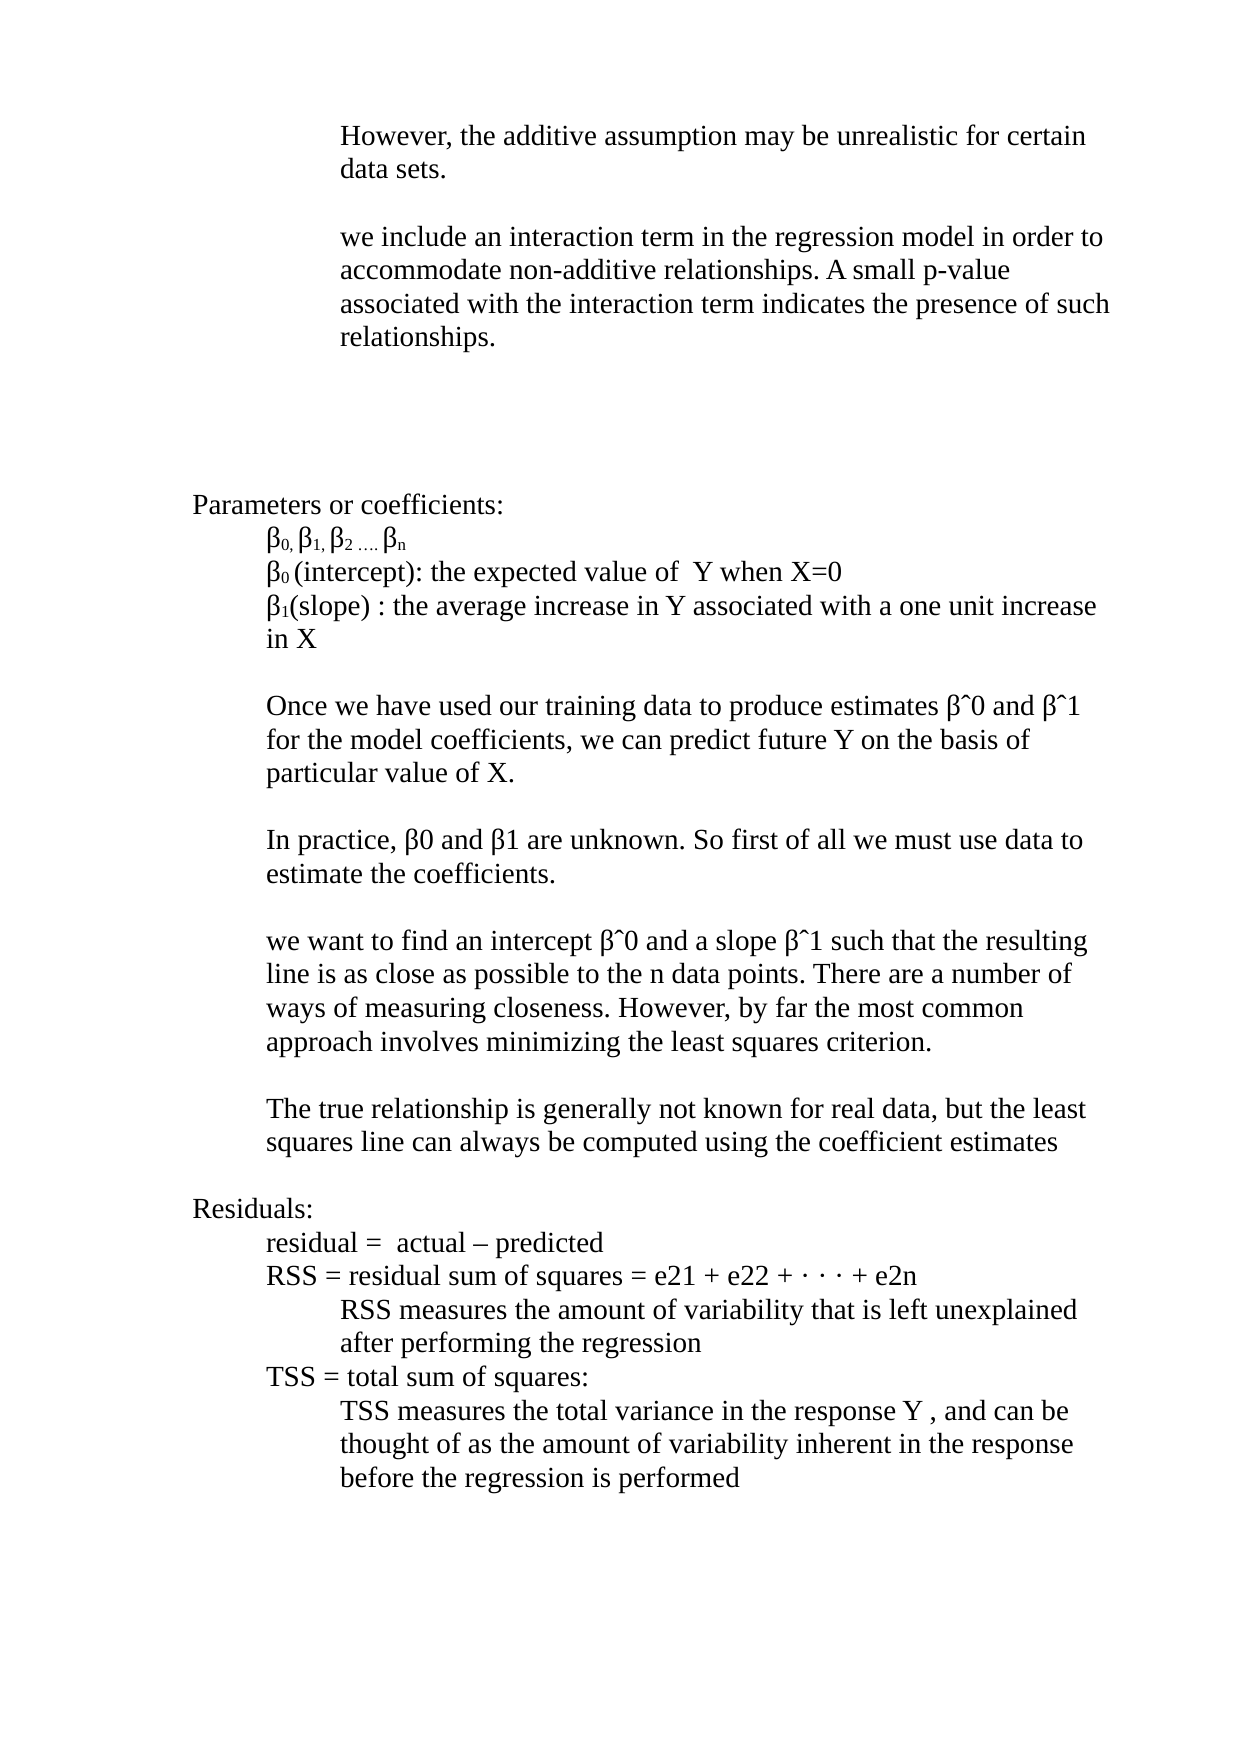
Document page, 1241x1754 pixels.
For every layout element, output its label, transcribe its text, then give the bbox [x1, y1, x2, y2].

text β1(slope) : the average increase in Y associated with a one unit increase in X [118, 588, 1122, 655]
text we want to find an intercept βˆ0 and a slope βˆ1 such that the resulting line is as close as possible to the n data points. There are a number of ways of measuring closeness. However, by far the most common approach involves minimizing the least squares criterion. [118, 923, 1122, 1057]
text Parameters or coefficients: [118, 487, 1122, 521]
text RSS = residual sum of squares = e21 + e22 + · · · + e2n [118, 1258, 1122, 1292]
text TSS = total sum of squares: [118, 1359, 1122, 1393]
text Residuals: [118, 1191, 1122, 1225]
text TSS measures the total variance in the response Y , and can be thought of as the amount of variability inherent in the response before the regression is performed [118, 1393, 1122, 1493]
text However, the additive assumption may be unrealistic for certain data sets. [118, 118, 1122, 185]
text Once we have used our training data to produce estimates βˆ0 and βˆ1 for the model coefficients, we can predict future Y on the basis of particular value of X. [118, 688, 1122, 789]
text we include an interaction term in the regression model in order to accommodate non-additive relationships. A small p-value associated with the interaction term indicates the presence of such relationships. [118, 219, 1122, 353]
text residual = actual – predicted [118, 1225, 1122, 1258]
text In practice, β0 and β1 are unknown. So first of all we must use data to estimate the coefficients. [118, 822, 1122, 889]
text RSS measures the amount of variability that is left unexplained after performing the regression [118, 1292, 1122, 1359]
text The true relationship is generally not known for real data, but the least squares line can always be computed using the coefficient estimates [118, 1091, 1122, 1158]
text β0, β1, β2 …. βn [118, 521, 1122, 554]
text β0 (intercept): the expected value of Y when X=0 [118, 554, 1122, 588]
